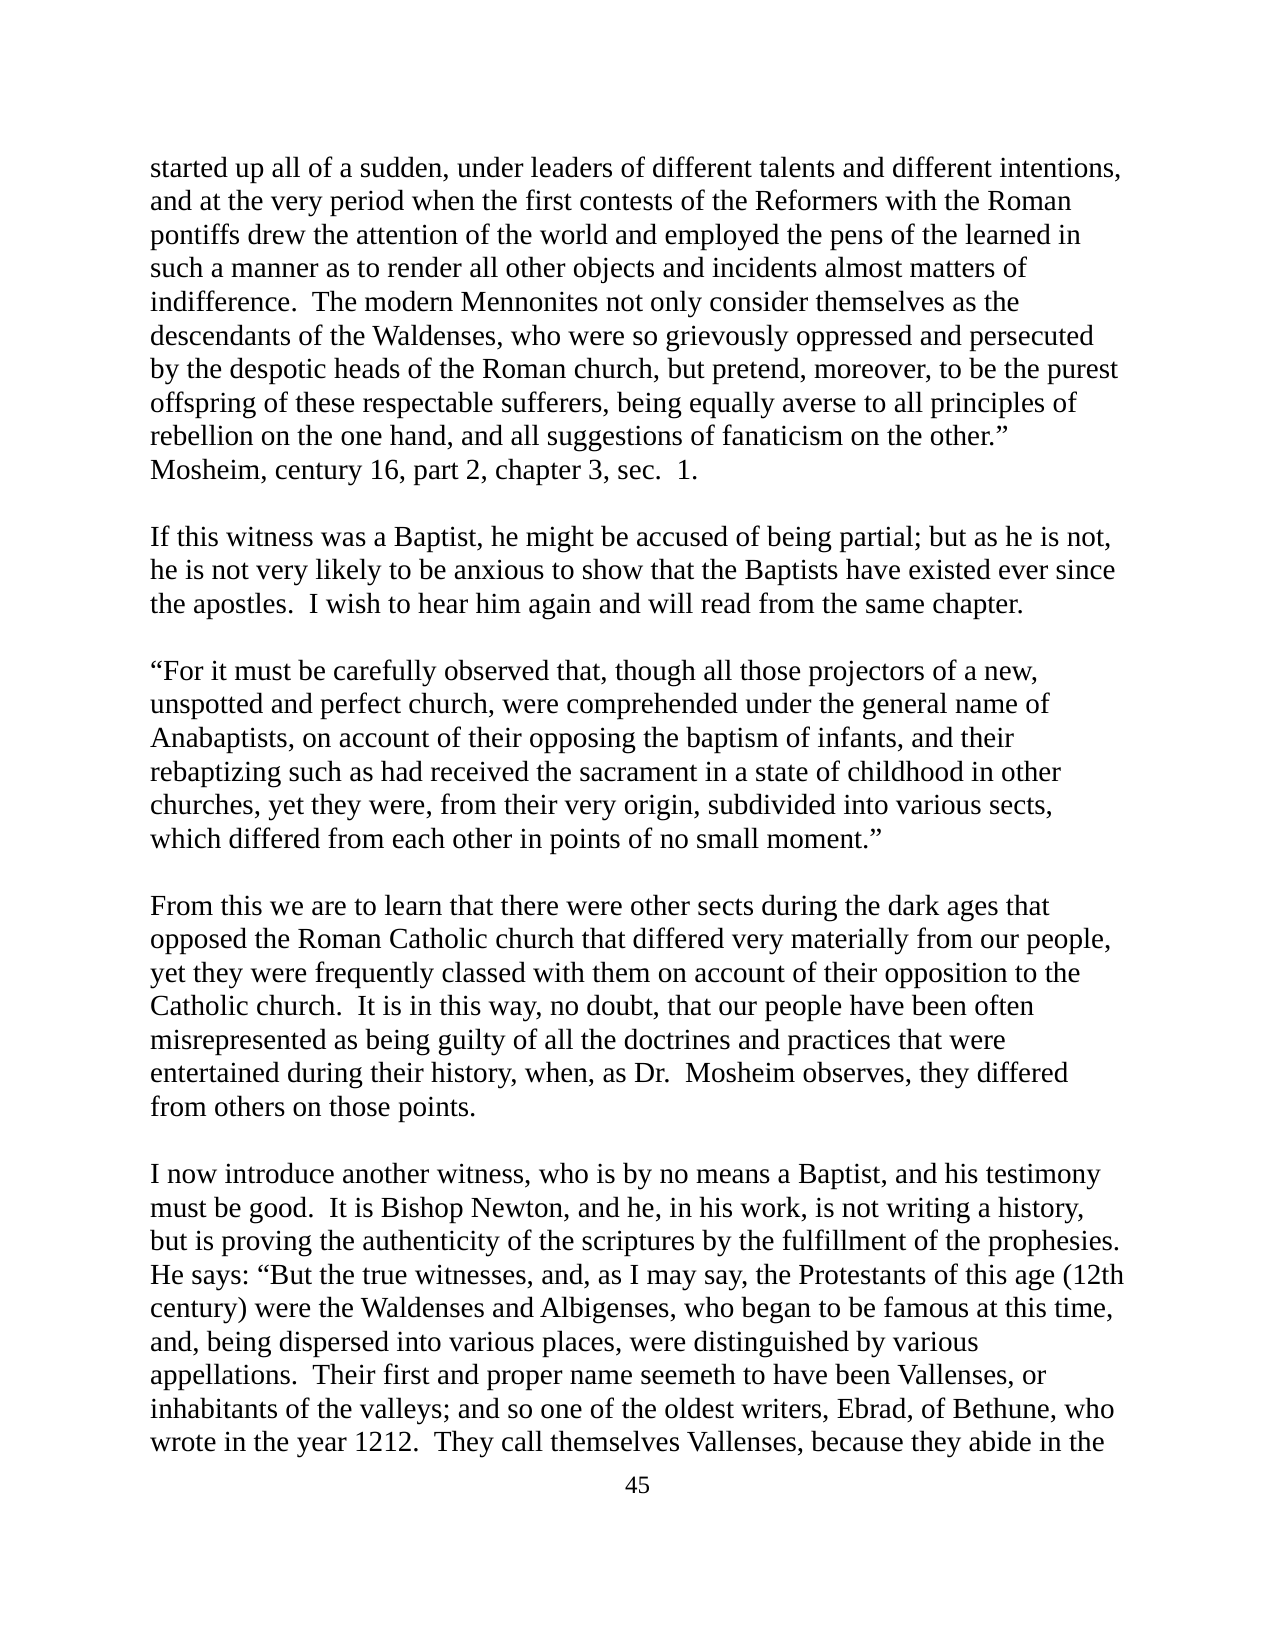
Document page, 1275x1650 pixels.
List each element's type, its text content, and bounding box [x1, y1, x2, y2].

text If this witness was a Baptist, he might be accused of being partial; but as he is not, he is not very likely to be anxious to show that the Baptists have existed ever since the apostles. I wish to hear him again and will read from the same chapter. [150, 519, 1125, 619]
text From this we are to learn that there were other sects during the dark ages that opposed the Roman Catholic church that differed very materially from our people, yet they were frequently classed with them on account of their opposition to the Catholic church. It is in this way, no doubt, that our people have been often misrepresented as being guilty of all the doctrines and practices that were entertained during their history, when, as Dr. Mosheim observes, they differed from others on those points. [150, 888, 1125, 1123]
text started up all of a sudden, under leaders of different talents and different intentions, and at the very period when the first contests of the Reformers with the Roman pontiffs drew the attention of the world and employed the pens of the learned in such a manner as to render all other objects and incidents almost matters of indifference. The modern Mennonites not only consider themselves as the descendants of the Waldenses, who were so grievously oppressed and persecuted by the despotic heads of the Roman church, but pretend, moreover, to be the purest offspring of these respectable sufferers, being equally averse to all principles of rebellion on the one hand, and all suggestions of fanaticism on the other.” Mosheim, century 16, part 2, chapter 3, sec. 1. [150, 150, 1125, 485]
text I now introduce another witness, who is by no means a Baptist, and his testimony must be good. It is Bishop Newton, and he, in his work, is not writing a history, but is proving the authenticity of the scriptures by the fulfillment of the prophesies. He says: “But the true witnesses, and, as I may say, the Protestants of this age (12th century) were the Waldenses and Albigenses, who began to be famous at this time, and, being dispersed into various places, were distinguished by various appellations. Their first and proper name seemeth to have been Vallenses, or inhabitants of the valleys; and so one of the oldest writers, Ebrad, of Bethune, who wrote in the year 1212. They call themselves Vallenses, because they abide in the [150, 1156, 1125, 1458]
text “For it must be carefully observed that, though all those projectors of a new, unspotted and perfect church, were comprehended under the general name of Anabaptists, on account of their opposing the baptism of infants, and their rebaptizing such as had received the sacrament in a state of childhood in other churches, yet they were, from their very origin, subdivided into various sects, which differed from each other in points of no small moment.” [150, 653, 1125, 854]
